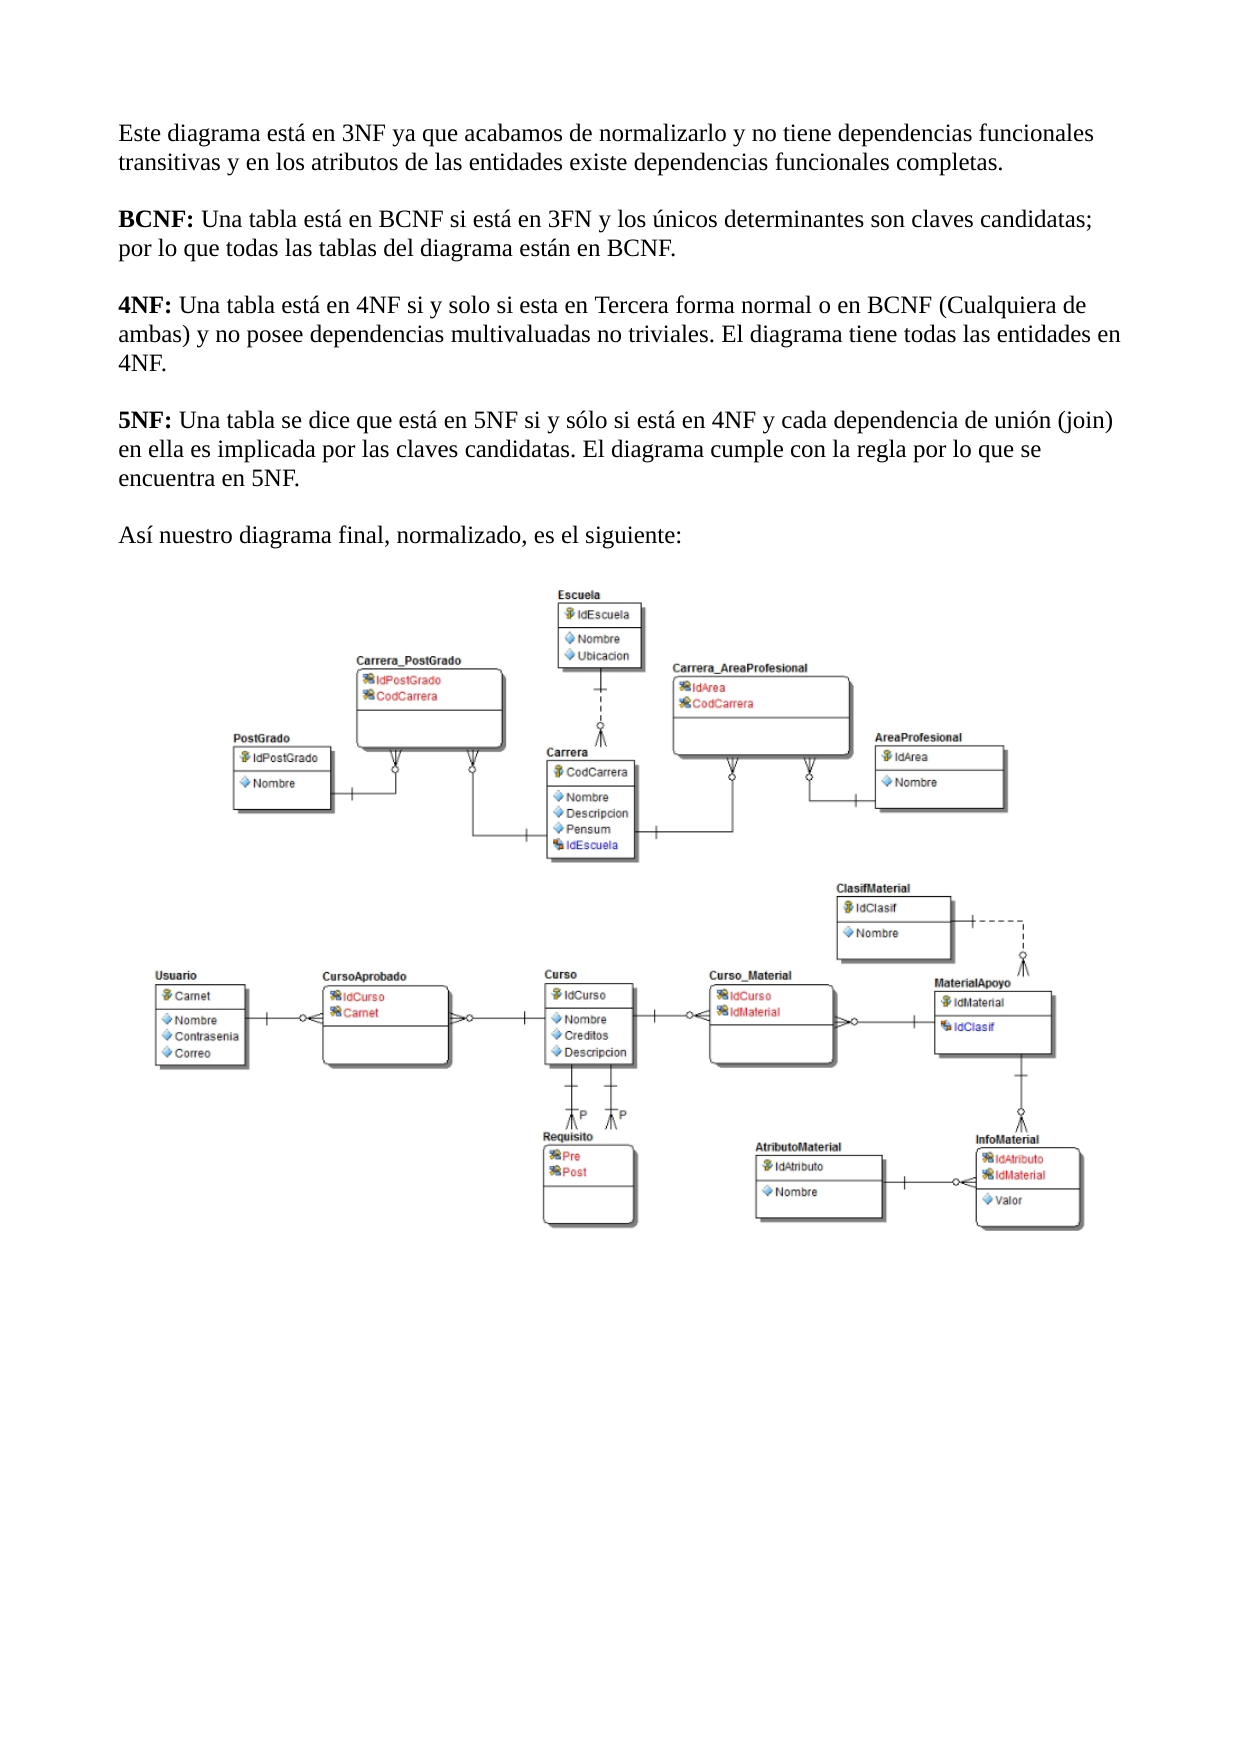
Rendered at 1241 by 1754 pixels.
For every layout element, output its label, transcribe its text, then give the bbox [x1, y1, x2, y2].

text 4NF: Una tabla está en 4NF si y solo si esta en Tercera forma normal o en BCNF (Cualquiera de ambas) y no posee dependencias multivaluadas no triviales. El diagrama tiene todas las entidades en 4NF. [118, 291, 1122, 377]
text Así nuestro diagrama final, normalizado, es el siguiente: [118, 521, 1122, 549]
text Este diagrama está en 3NF ya que acabamos de normalizarlo y no tiene dependencias funcionales transitivas y en los atributos de las entidades existe dependencias funcionales completas. [118, 118, 1122, 176]
picture [142, 578, 1098, 1242]
text 5NF: Una tabla se dice que está en 5NF si y sólo si está en 4NF y cada dependencia de unión (join) en ella es implicada por las claves candidatas. El diagrama cumple con la regla por lo que se encuentra en 5NF. [118, 406, 1122, 492]
text BCNF: Una tabla está en BCNF si está en 3FN y los únicos determinantes son claves candidatas; por lo que todas las tablas del diagrama están en BCNF. [118, 204, 1122, 262]
